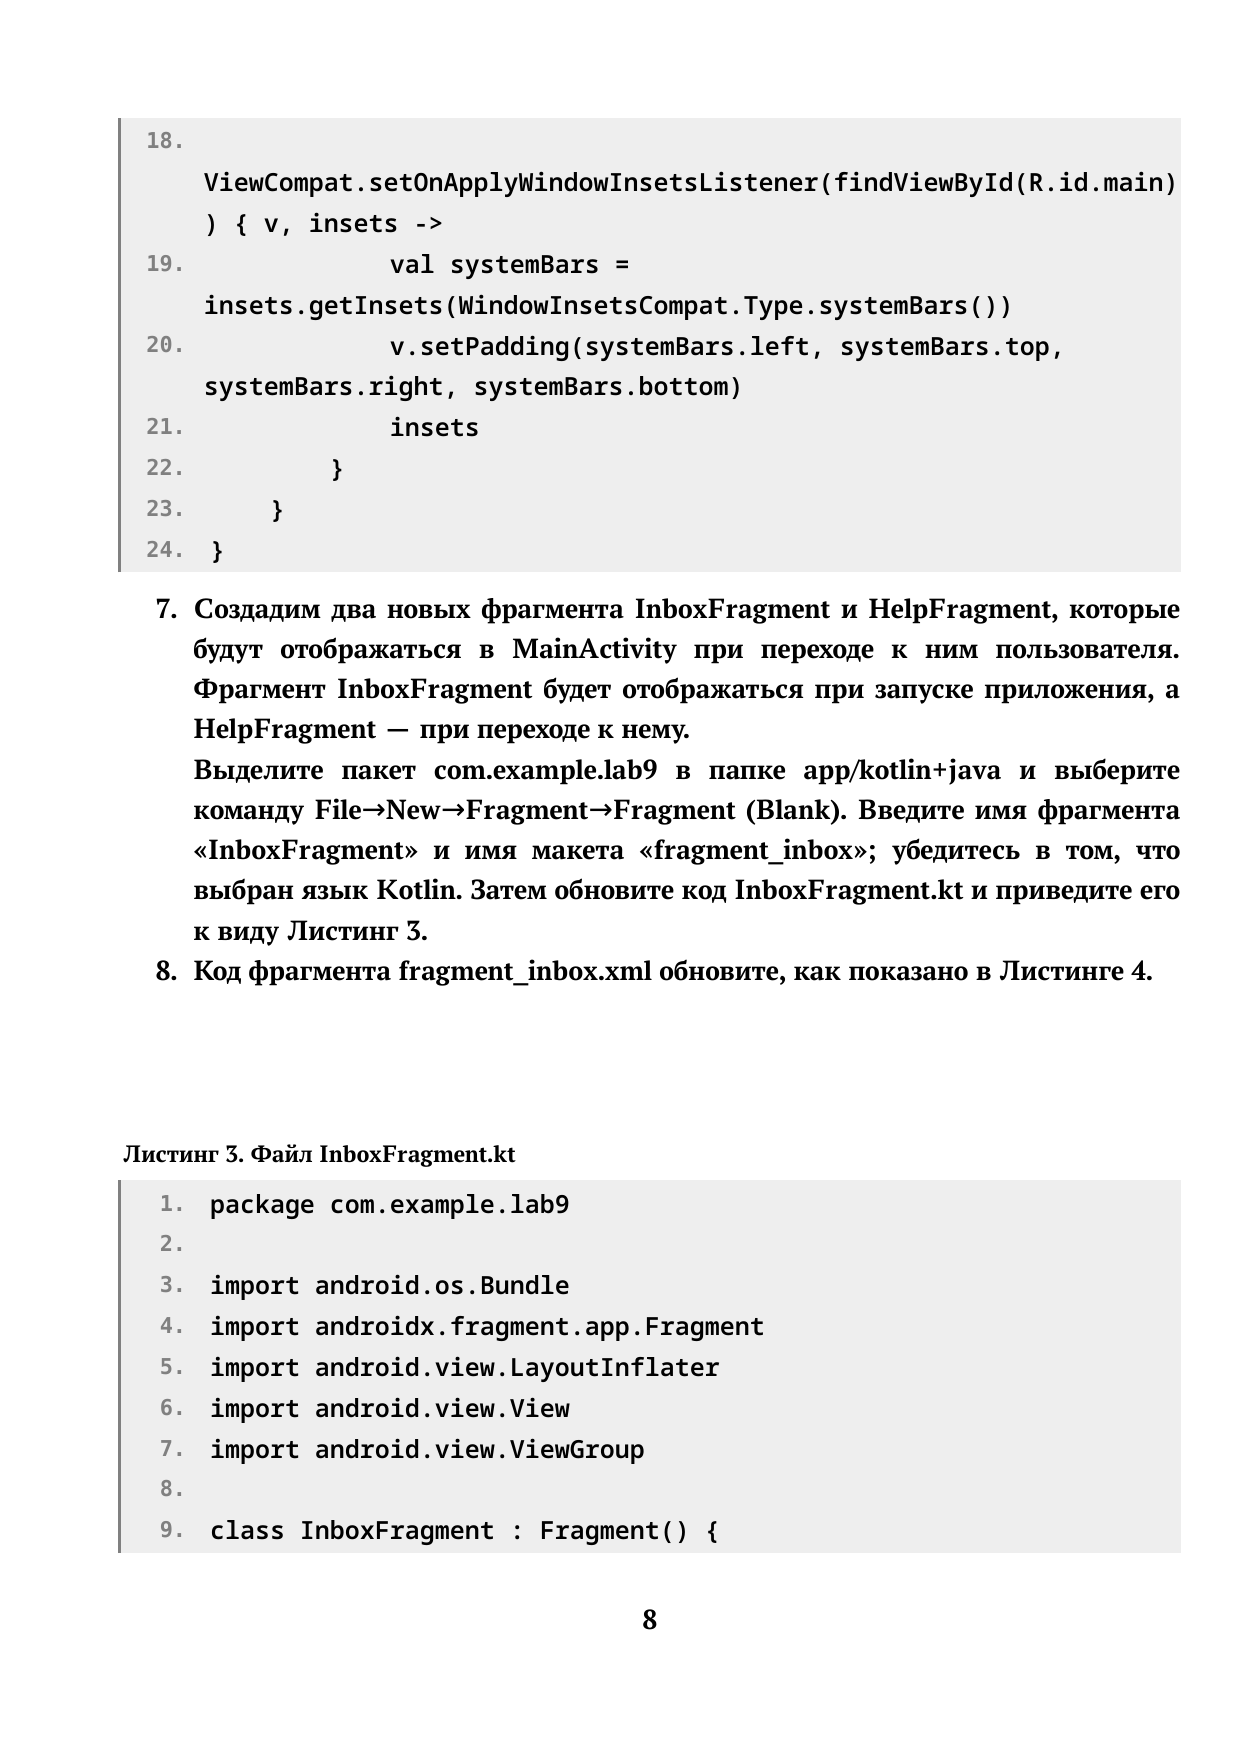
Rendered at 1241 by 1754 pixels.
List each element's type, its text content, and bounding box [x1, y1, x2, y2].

list import android.view.View [121, 1384, 1181, 1424]
list } [121, 526, 1181, 572]
list import androidx.fragment.app.Fragment [121, 1303, 1181, 1343]
list v.setPadding(systemBars.left, systemBars.top, systemBars.right, systemBars.bottom) [121, 322, 1181, 403]
list } [121, 445, 1181, 485]
list val systemBars = insets.getInsets(WindowInsetsCompat.Type.systemBars()) [121, 241, 1181, 321]
list } [121, 486, 1181, 526]
list package com.example.lab9 [121, 1180, 1181, 1220]
list ViewCompat.setOnApplyWindowInsetsListener(findViewById(R.id.main)) { v, insets -> [121, 118, 1181, 240]
list insets [121, 404, 1181, 444]
list class InboxFragment : Fragment() { [121, 1507, 1181, 1553]
list import android.view.ViewGroup [121, 1425, 1181, 1465]
list Выделите пакет com.example.lab9 в папке app/kotlin+java и выберите команду File→New→Fragment→Fragment (Blank). Введите имя фрагмента «InboxFragment» и имя макета «fragment_inbox»; убедитесь в том, что выбран язык Kotlin. Затем обновите код InboxFragment.kt и приведите его к виду Листинг 3. [156, 752, 1181, 946]
list Код фрагмента fragment_inbox.xml обновите, как показано в Листинге 4. [156, 953, 1181, 986]
list Создадим два новых фрагмента InboxFragment и HelpFragment, которые будут отображаться в MainActivity при переходе к ним пользователя. Фрагмент InboxFragment будет отображаться при запуске приложения, а HelpFragment — при переходе к нему. [156, 591, 1181, 745]
list import android.os.Bundle [121, 1262, 1181, 1302]
list import android.view.LayoutInflater [121, 1344, 1181, 1384]
text Листинг 3. Файл InboxFragment.kt [122, 1139, 1182, 1168]
